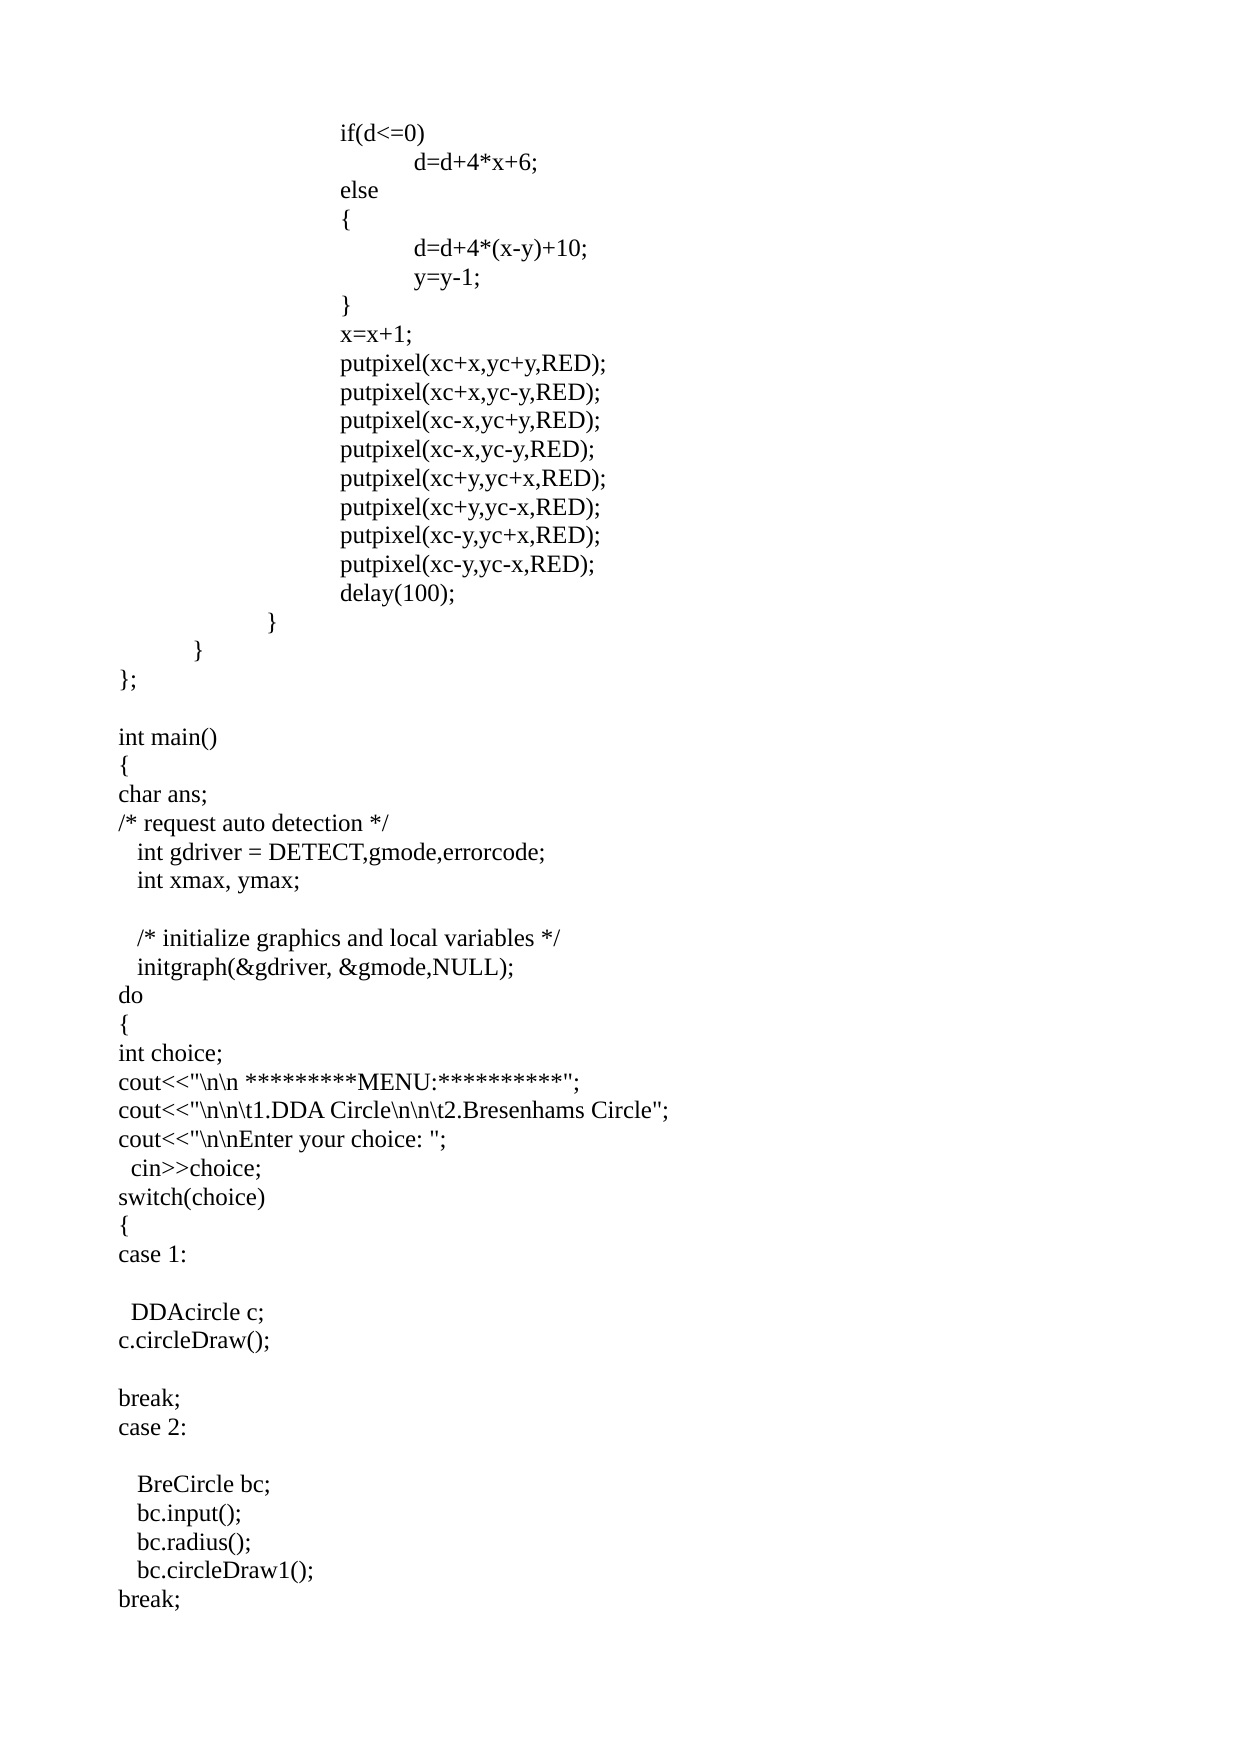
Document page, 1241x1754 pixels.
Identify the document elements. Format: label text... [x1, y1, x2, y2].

text else [118, 176, 1122, 204]
text int gdriver = DETECT,gmode,errorcode; [118, 837, 1122, 866]
text putpixel(xc-x,yc-y,RED); [118, 434, 1122, 463]
text d=d+4*(x-y)+10; [118, 233, 1122, 262]
text putpixel(xc-y,yc-x,RED); [118, 549, 1122, 578]
text { [118, 1211, 1122, 1239]
text putpixel(xc+y,yc-x,RED); [118, 492, 1122, 521]
text } [118, 607, 1122, 636]
text DDAcircle c; [118, 1297, 1122, 1326]
text break; [118, 1584, 1122, 1613]
text c.circleDraw(); [118, 1326, 1122, 1354]
text int xmax, ymax; [118, 866, 1122, 894]
text char ans; [118, 779, 1122, 808]
text x=x+1; [118, 319, 1122, 348]
text { [118, 751, 1122, 779]
text putpixel(xc-y,yc+x,RED); [118, 521, 1122, 549]
text putpixel(xc-x,yc+y,RED); [118, 406, 1122, 434]
text y=y-1; [118, 262, 1122, 291]
text if(d<=0) [118, 118, 1122, 147]
text { [118, 1009, 1122, 1038]
text putpixel(xc+y,yc+x,RED); [118, 463, 1122, 492]
text case 2: [118, 1412, 1122, 1441]
text switch(choice) [118, 1182, 1122, 1211]
text /* request auto detection */ [118, 808, 1122, 837]
text } [118, 636, 1122, 664]
text { [118, 204, 1122, 233]
text bc.circleDraw1(); [118, 1556, 1122, 1584]
text bc.radius(); [118, 1527, 1122, 1556]
text putpixel(xc+x,yc+y,RED); [118, 348, 1122, 377]
text break; [118, 1383, 1122, 1412]
text initgraph(&gdriver, &gmode,NULL); [118, 952, 1122, 981]
text int choice; [118, 1038, 1122, 1067]
text } [118, 291, 1122, 319]
text case 1: [118, 1239, 1122, 1268]
text cout<<"\n\nEnter your choice: "; [118, 1124, 1122, 1153]
text delay(100); [118, 578, 1122, 607]
text bc.input(); [118, 1498, 1122, 1527]
text }; [118, 664, 1122, 693]
text cout<<"\n\n *********MENU:**********"; [118, 1067, 1122, 1096]
text cout<<"\n\n\t1.DDA Circle\n\n\t2.Bresenhams Circle"; [118, 1096, 1122, 1124]
text /* initialize graphics and local variables */ [118, 923, 1122, 952]
text do [118, 981, 1122, 1009]
text cin>>choice; [118, 1153, 1122, 1182]
text putpixel(xc+x,yc-y,RED); [118, 377, 1122, 406]
text int main() [118, 722, 1122, 751]
text BreCircle bc; [118, 1469, 1122, 1498]
text d=d+4*x+6; [118, 147, 1122, 176]
